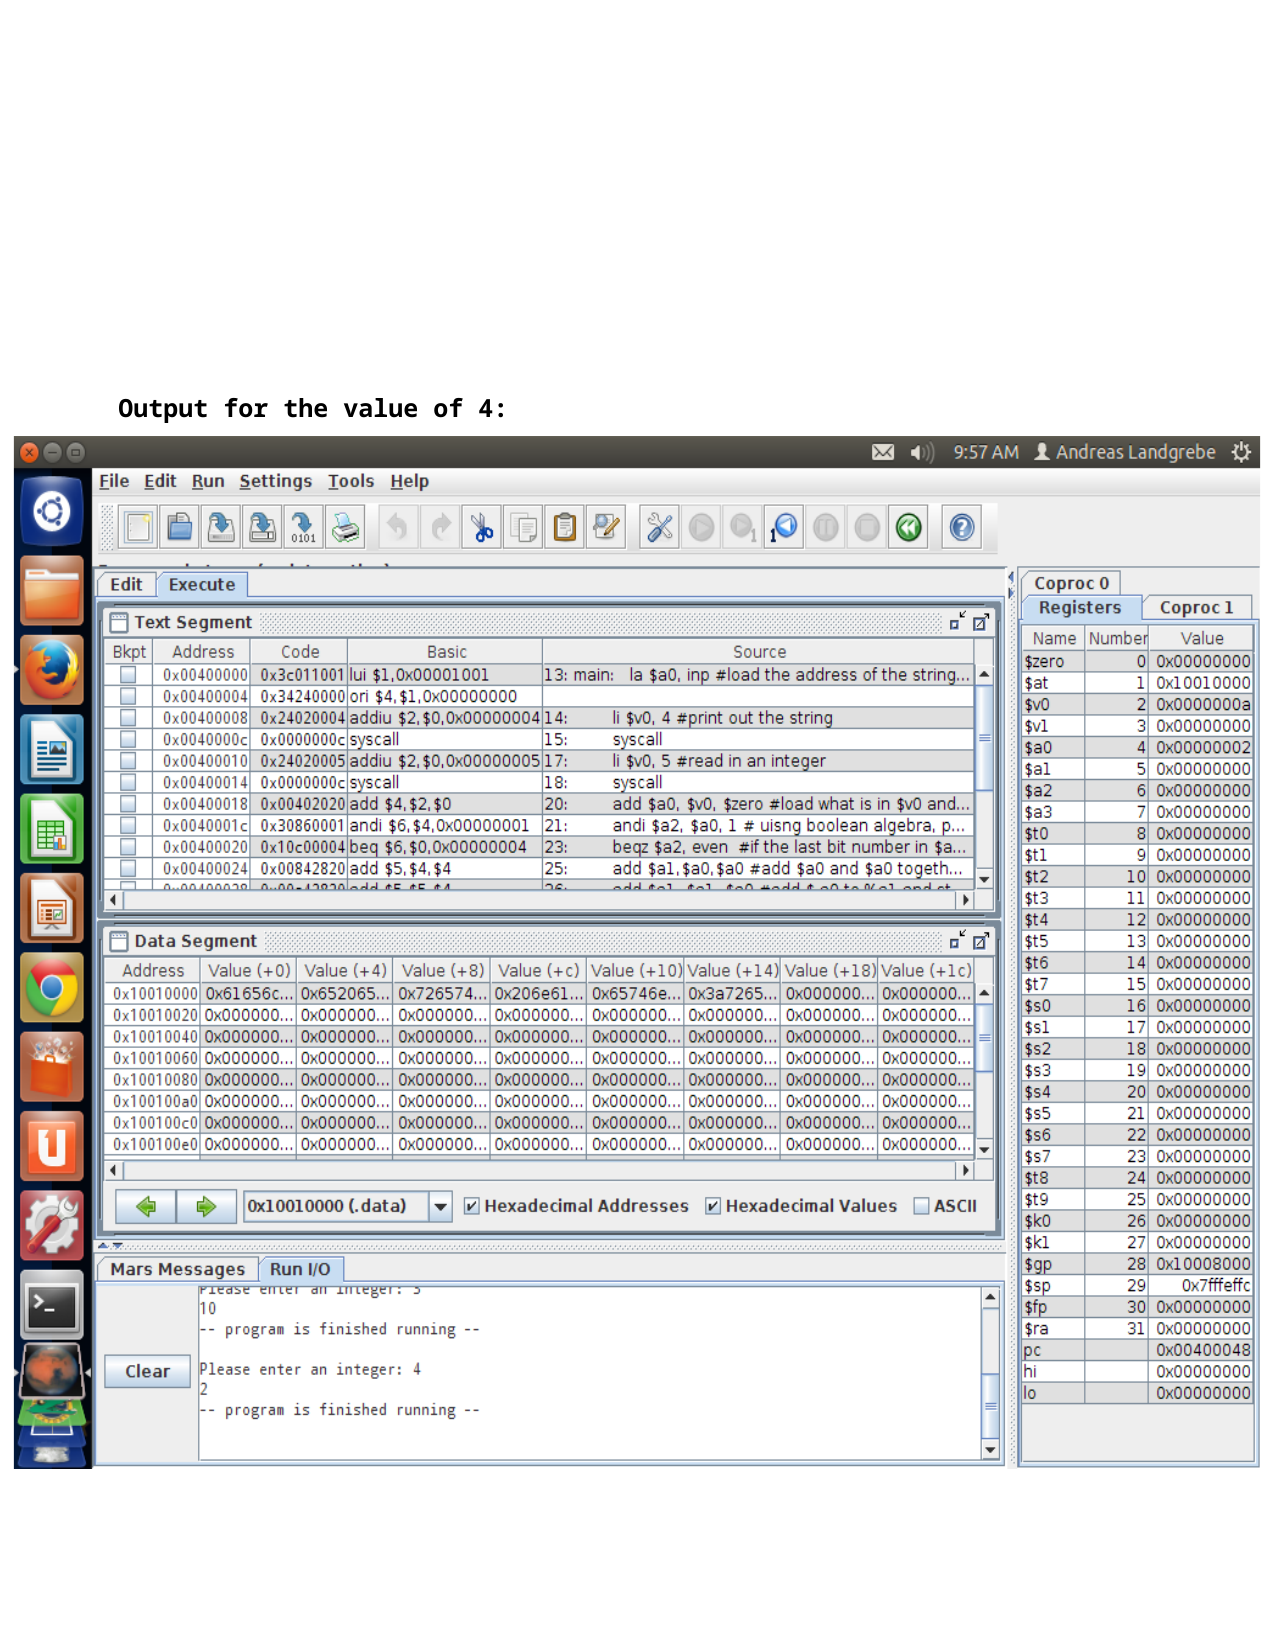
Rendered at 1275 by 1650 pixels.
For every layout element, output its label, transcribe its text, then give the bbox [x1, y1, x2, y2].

picture [13, 436, 1261, 1469]
text Output for the value of 4: [118, 391, 1157, 425]
